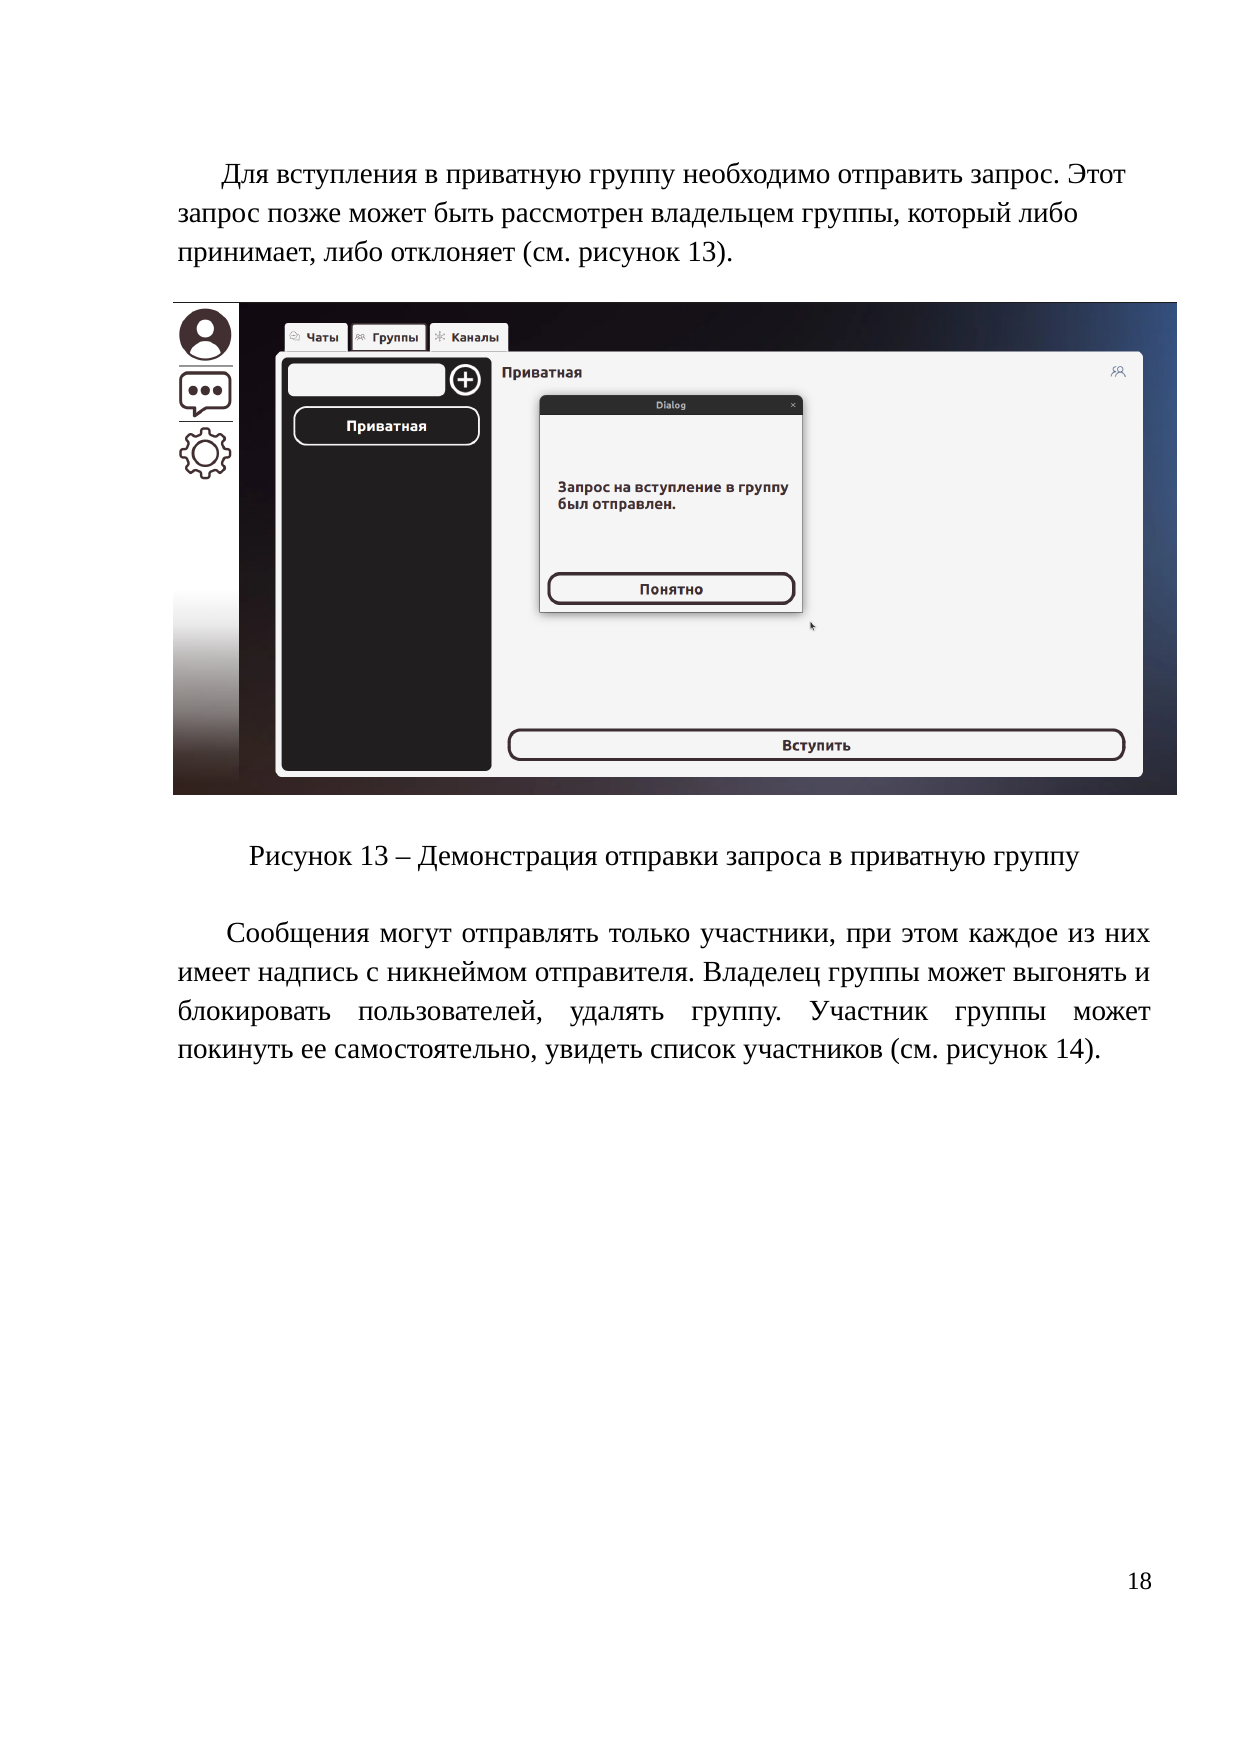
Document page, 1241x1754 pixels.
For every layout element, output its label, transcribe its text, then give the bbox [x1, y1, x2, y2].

text Сообщения могут отправлять только участники, при этом каждое из них имеет надпись с никнеймом отправителя. Владелец группы может выгонять и блокировать пользователей, удалять группу. Участник группы может покинуть ее самостоятельно, увидеть список участников (см. рисунок 14). [177, 916, 1152, 1065]
text Для вступления в приватную группу необходимо отправить запрос. Этот запрос позже может быть рассмотрен владельцем группы, который либо принимает, либо отклоняет (см. рисунок 13). [177, 157, 1152, 267]
text Рисунок 13 – Демонстрация отправки запроса в приватную группу [177, 838, 1152, 872]
picture [173, 302, 1177, 795]
